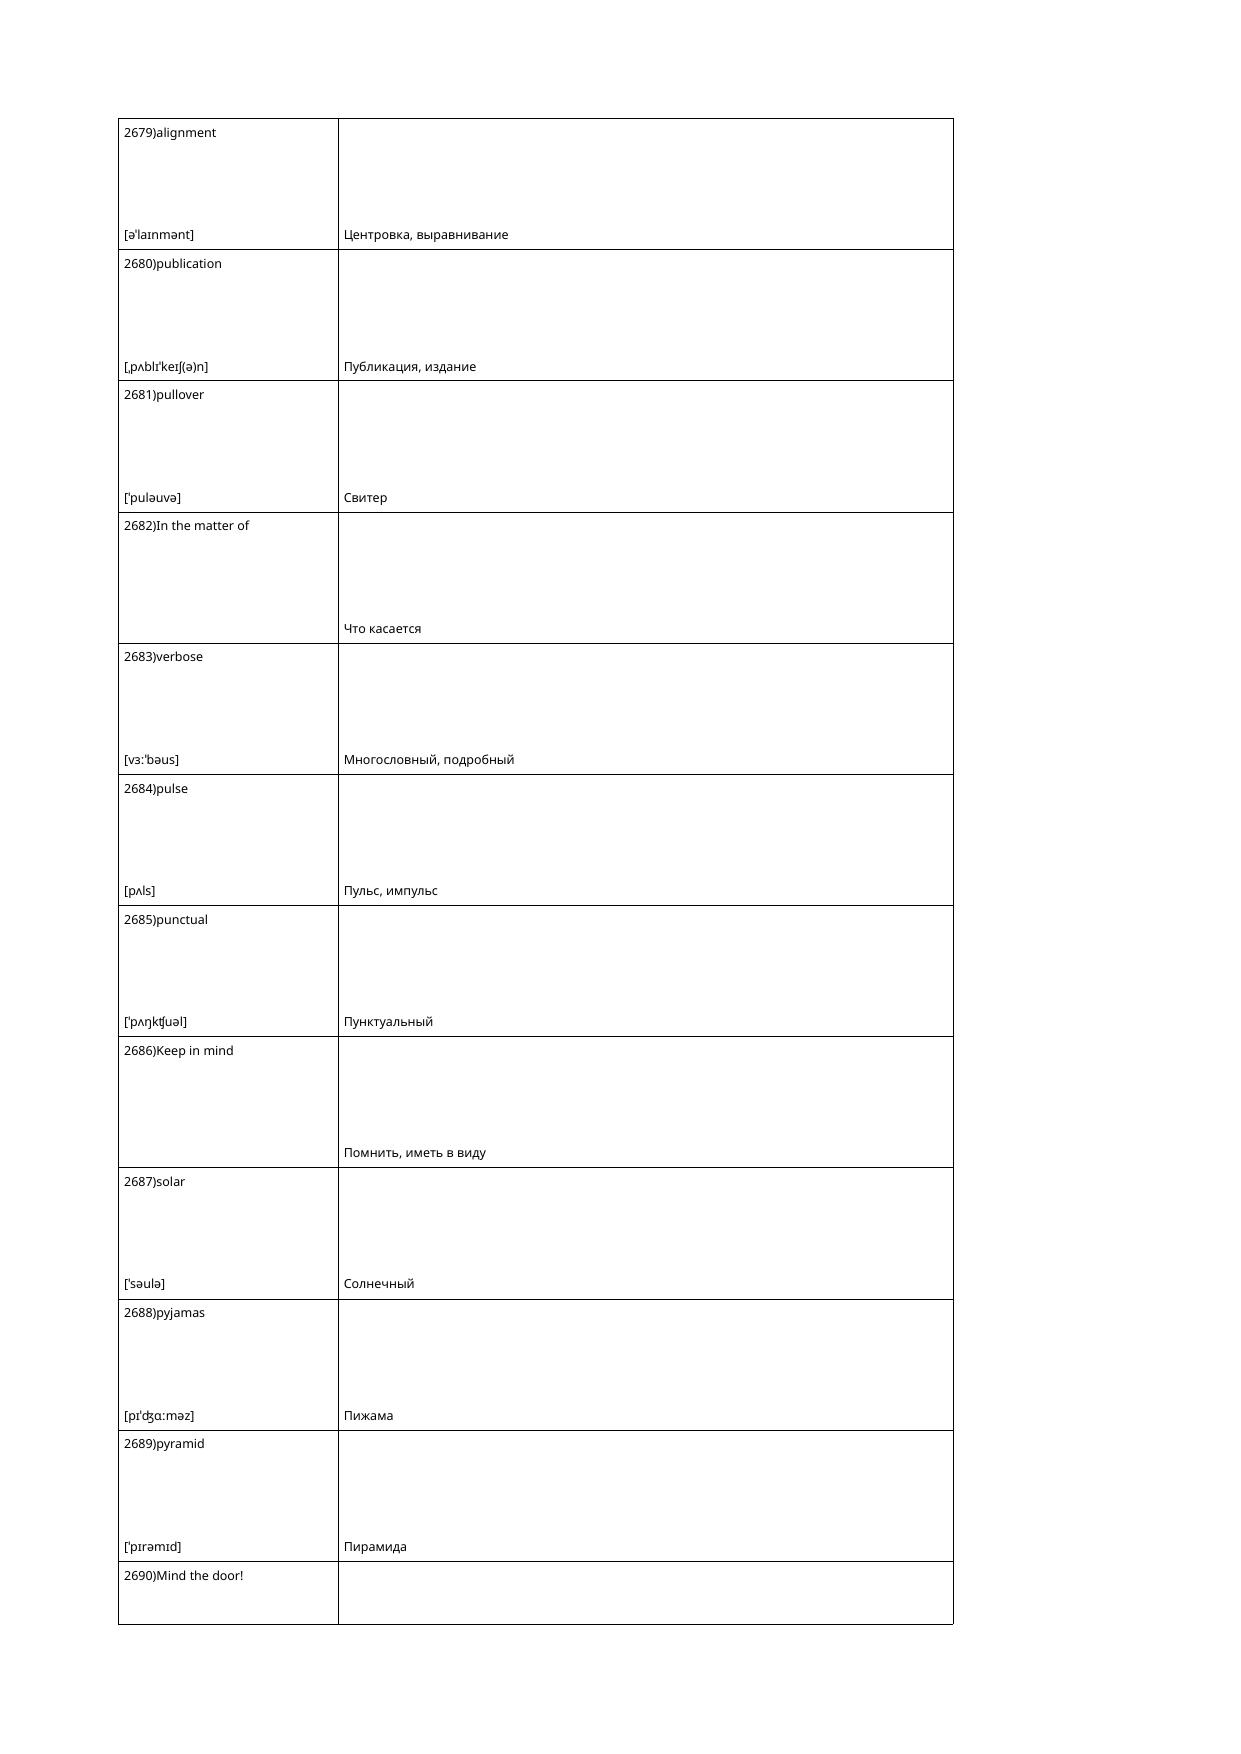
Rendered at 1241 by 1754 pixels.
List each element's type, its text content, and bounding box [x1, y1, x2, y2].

table_cell Что касается [339, 513, 953, 643]
table_cell Пижама [339, 1300, 953, 1429]
table_cell Пунктуальный [339, 906, 953, 1036]
table_cell Солнечный [339, 1168, 953, 1298]
table_cell 2688)pyjamas [pɪˈʤɑːməz] [119, 1300, 338, 1429]
table_cell 2684)pulse [pʌls] [119, 775, 338, 905]
table_cell 2689)pyramid [ˈpɪrəmɪd] [119, 1431, 338, 1561]
table_cell 2687)solar [ˈsəulə] [119, 1168, 338, 1298]
table_cell Многословный, подробный [339, 644, 953, 774]
table_cell Свитер [339, 381, 953, 512]
table_cell [339, 1562, 953, 1623]
table_cell Помнить, иметь в виду [339, 1037, 953, 1167]
table_cell 2690)Mind the door! [119, 1562, 338, 1623]
table_cell 2679)alignment [əˈlaɪnmənt] [119, 119, 338, 249]
table_cell Публикация, издание [339, 250, 953, 380]
table_cell Пульс, импульс [339, 775, 953, 905]
table_cell 2682)In the matter of [119, 513, 338, 643]
table_cell 2685)punctual [ˈpʌŋkʧuəl] [119, 906, 338, 1036]
table_cell 2680)publication [ˌpʌblɪˈkeɪʃ(ə)n] [119, 250, 338, 380]
table_cell Пирамида [339, 1431, 953, 1561]
table_cell 2683)verbose [vɜːˈbəus] [119, 644, 338, 774]
table_cell Центровка, выравнивание [339, 119, 953, 249]
table_cell 2686)Keep in mind [119, 1037, 338, 1167]
table_cell 2681)pullover [ˈpuləuvə] [119, 381, 338, 512]
